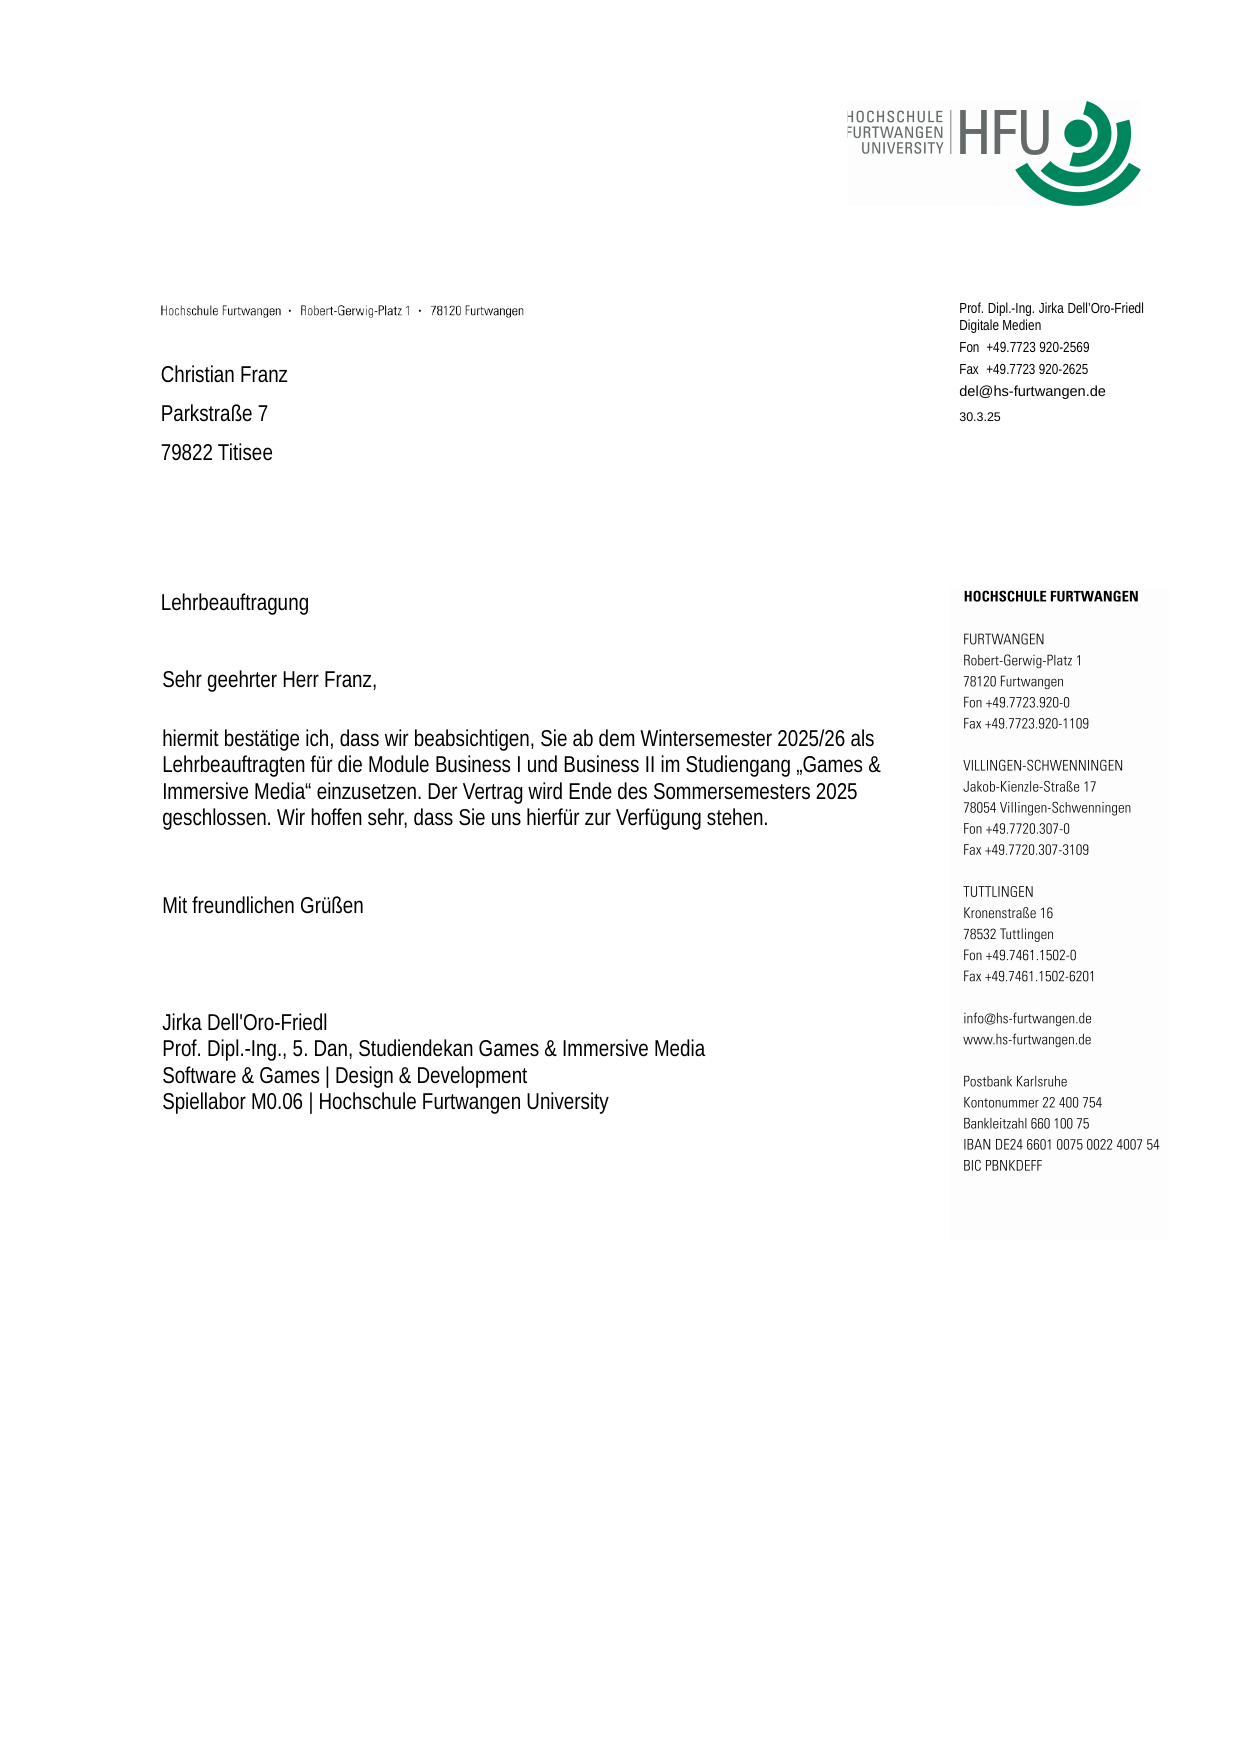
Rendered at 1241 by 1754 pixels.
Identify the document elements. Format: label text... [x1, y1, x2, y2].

text Digitale Medien [959, 317, 1062, 334]
text 30.3.25 [959, 409, 1113, 424]
text Parkstraße 7 [161, 400, 709, 426]
text Jirka Dell'Oro-Friedl Prof. Dipl.-Ing., 5. Dan, Studiendekan Games & Immersive Media Software & Games | Design & Development Spiellabor M0.06 | Hochschule Furtwangen University [162, 1009, 896, 1114]
text Mit freundlichen Grüßen [162, 892, 896, 918]
picture [863, 101, 1141, 206]
text 79822 Titisee [161, 439, 709, 465]
text Christian Franz [161, 361, 709, 388]
text Sehr geehrter Herr Franz, [162, 654, 896, 693]
picture [160, 304, 524, 318]
text Fax +49.7723 920-2625 del@hs-furtwangen.de [959, 361, 1113, 399]
text hiermit bestätige ich, dass wir beabsichtigen, Sie ab dem Wintersemester 2025/26 als Lehrbeauftragten für die Module Business I und Business II im Studiengang „Games & Immersive Media“ einzusetzen. Der Vertrag wird Ende des Sommersemesters 2025 geschlossen. Wir hoffen sehr, dass Sie uns hierfür zur Verfügung stehen. [162, 725, 896, 830]
picture [949, 589, 1169, 1241]
text Prof. Dipl.-Ing. Jirka Dell’Oro-Friedl [959, 301, 1164, 316]
text Lehrbeauftragung [161, 589, 897, 616]
text Fon +49.7723 920-2569 [959, 339, 1111, 356]
